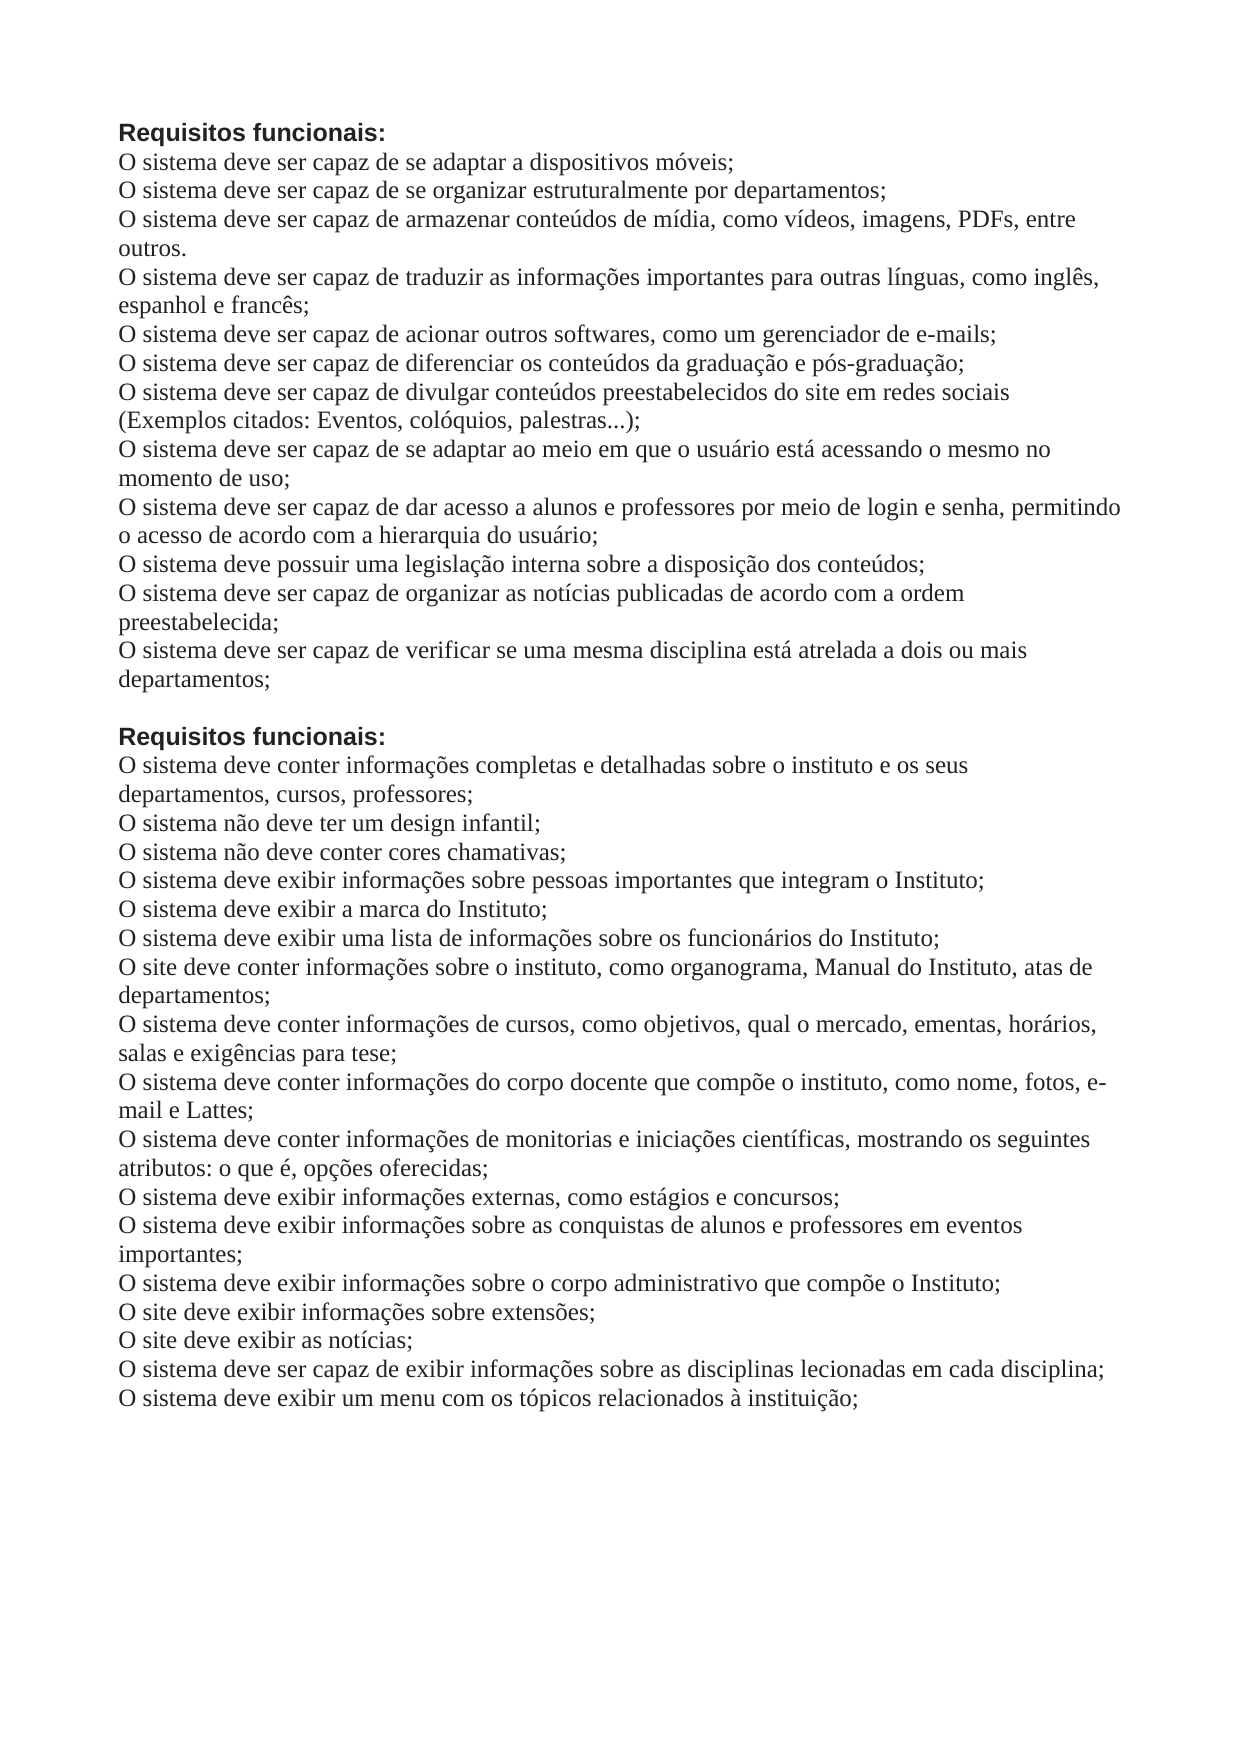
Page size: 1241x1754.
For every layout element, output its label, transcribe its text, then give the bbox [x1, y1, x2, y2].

text O sistema deve possuir uma legislação interna sobre a disposição dos conteúdos; [118, 549, 1122, 578]
text O sistema deve ser capaz de dar acesso a alunos e professores por meio de login e senha, permitindo o acesso de acordo com a hierarquia do usuário; [118, 492, 1122, 549]
text O sistema deve ser capaz de organizar as notícias publicadas de acordo com a ordem preestabelecida; [118, 578, 1122, 636]
text Requisitos funcionais: [118, 722, 1122, 751]
text O sistema deve ser capaz de verificar se uma mesma disciplina está atrelada a dois ou mais departamentos; [118, 636, 1122, 693]
text O sistema deve ser capaz de se adaptar a dispositivos móveis; [118, 147, 1122, 176]
text Requisitos funcionais: [118, 118, 1122, 147]
text O sistema deve conter informações completas e detalhadas sobre o instituto e os seus departamentos, cursos, professores; [118, 751, 1122, 808]
text O sistema deve exibir informações externas, como estágios e concursos; [118, 1182, 1122, 1211]
text O sistema deve ser capaz de armazenar conteúdos de mídia, como vídeos, imagens, PDFs, entre outros. [118, 204, 1122, 262]
text O sistema deve exibir informações sobre as conquistas de alunos e professores em eventos importantes; [118, 1211, 1122, 1268]
text O sistema deve exibir um menu com os tópicos relacionados à instituição; [118, 1383, 1122, 1412]
text O sistema deve conter informações de monitorias e iniciações científicas, mostrando os seguintes atributos: o que é, opções oferecidas; [118, 1124, 1122, 1182]
text O sistema deve conter informações de cursos, como objetivos, qual o mercado, ementas, horários, salas e exigências para tese; [118, 1009, 1122, 1067]
text O sistema deve exibir uma lista de informações sobre os funcionários do Instituto; [118, 923, 1122, 952]
text O sistema deve exibir a marca do Instituto; [118, 894, 1122, 923]
text O sistema deve exibir informações sobre pessoas importantes que integram o Instituto; [118, 866, 1122, 894]
text O sistema deve ser capaz de exibir informações sobre as disciplinas lecionadas em cada disciplina; [118, 1354, 1122, 1383]
text O sistema deve ser capaz de se organizar estruturalmente por departamentos; [118, 176, 1122, 204]
text O sistema não deve conter cores chamativas; [118, 837, 1122, 866]
text O sistema deve ser capaz de se adaptar ao meio em que o usuário está acessando o mesmo no momento de uso; [118, 434, 1122, 492]
text O sistema deve exibir informações sobre o corpo administrativo que compõe o Instituto; [118, 1268, 1122, 1297]
text O sistema deve ser capaz de traduzir as informações importantes para outras línguas, como inglês, espanhol e francês; [118, 262, 1122, 319]
text O sistema não deve ter um design infantil; [118, 808, 1122, 837]
text O site deve exibir informações sobre extensões; [118, 1297, 1122, 1326]
text O site deve conter informações sobre o instituto, como organograma, Manual do Instituto, atas de departamentos; [118, 952, 1122, 1009]
text O site deve exibir as notícias; [118, 1326, 1122, 1354]
text O sistema deve ser capaz de diferenciar os conteúdos da graduação e pós-graduação; [118, 348, 1122, 377]
text O sistema deve ser capaz de divulgar conteúdos preestabelecidos do site em redes sociais (Exemplos citados: Eventos, colóquios, palestras...); [118, 377, 1122, 434]
text O sistema deve conter informações do corpo docente que compõe o instituto, como nome, fotos, e-mail e Lattes; [118, 1067, 1122, 1124]
text O sistema deve ser capaz de acionar outros softwares, como um gerenciador de e-mails; [118, 319, 1122, 348]
